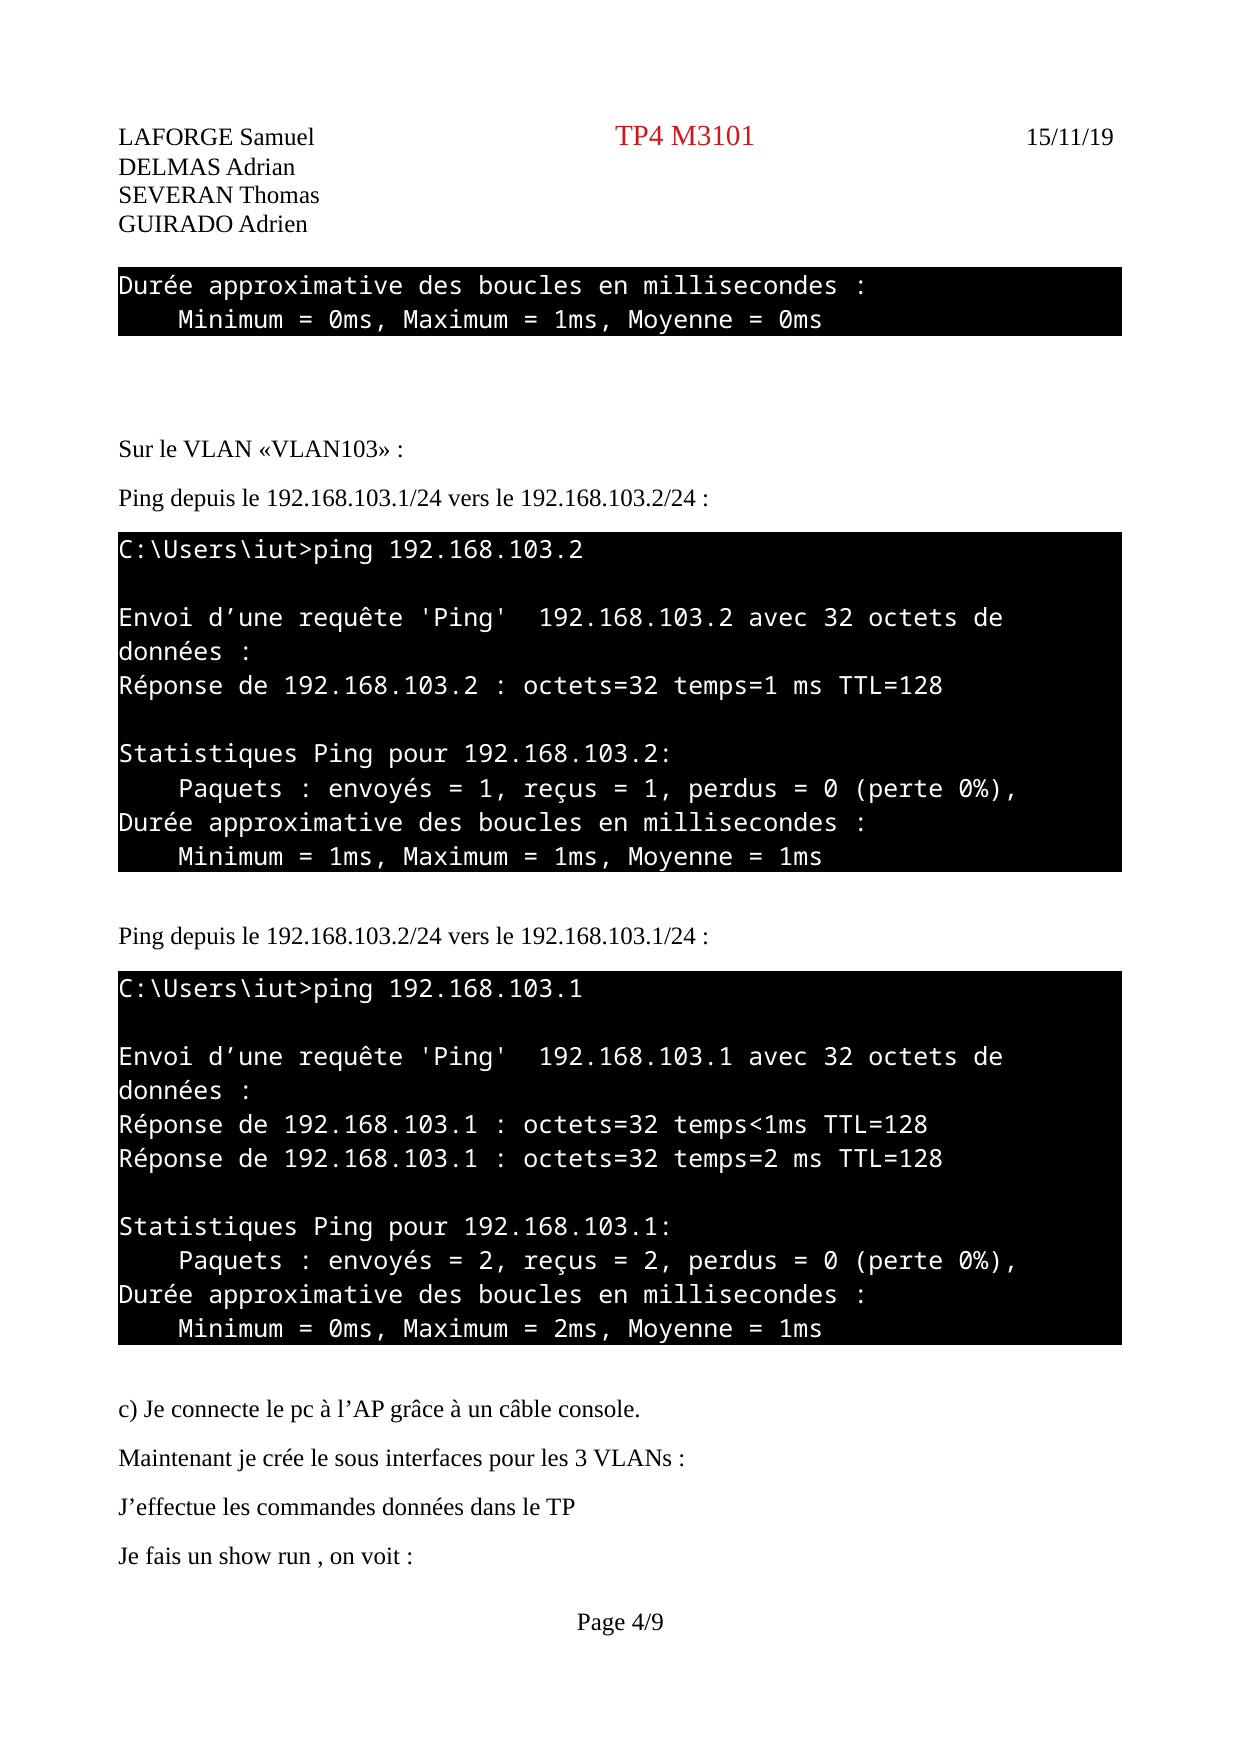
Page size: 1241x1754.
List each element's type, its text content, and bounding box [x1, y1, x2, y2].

text C:\Users\iut>ping 192.168.103.1 [118, 971, 1122, 1004]
text Paquets : envoyés = 1, reçus = 1, perdus = 0 (perte 0%), [118, 770, 1122, 804]
text Durée approximative des boucles en millisecondes : [118, 267, 1122, 301]
text Durée approximative des boucles en millisecondes : [118, 804, 1122, 838]
text Minimum = 0ms, Maximum = 1ms, Moyenne = 0ms [118, 301, 1122, 336]
text Statistiques Ping pour 192.168.103.2: [118, 736, 1122, 770]
text J’effectue les commandes données dans le TP [118, 1492, 1122, 1521]
text Maintenant je crée le sous interfaces pour les 3 VLANs : [118, 1443, 1122, 1472]
text Paquets : envoyés = 2, reçus = 2, perdus = 0 (perte 0%), [118, 1243, 1122, 1277]
text Envoi d’une requête 'Ping' 192.168.103.2 avec 32 octets de données : [118, 600, 1122, 668]
text Réponse de 192.168.103.2 : octets=32 temps=1 ms TTL=128 [118, 668, 1122, 702]
text Statistiques Ping pour 192.168.103.1: [118, 1209, 1122, 1243]
text Envoi d’une requête 'Ping' 192.168.103.1 avec 32 octets de données : [118, 1039, 1122, 1107]
text Réponse de 192.168.103.1 : octets=32 temps=2 ms TTL=128 [118, 1141, 1122, 1175]
text C:\Users\iut>ping 192.168.103.2 [118, 532, 1122, 566]
text Minimum = 0ms, Maximum = 2ms, Moyenne = 1ms [118, 1311, 1122, 1345]
text Durée approximative des boucles en millisecondes : [118, 1277, 1122, 1311]
text Réponse de 192.168.103.1 : octets=32 temps<1ms TTL=128 [118, 1107, 1122, 1141]
text Ping depuis le 192.168.103.1/24 vers le 192.168.103.2/24 : [118, 483, 1122, 511]
text Minimum = 1ms, Maximum = 1ms, Moyenne = 1ms [118, 838, 1122, 872]
text c) Je connecte le pc à l’AP grâce à un câble console. [118, 1394, 1122, 1423]
text Je fais un show run , on voit : [118, 1541, 1122, 1570]
text Ping depuis le 192.168.103.2/24 vers le 192.168.103.1/24 : [118, 921, 1122, 950]
text Sur le VLAN «VLAN103» : [118, 434, 1122, 462]
